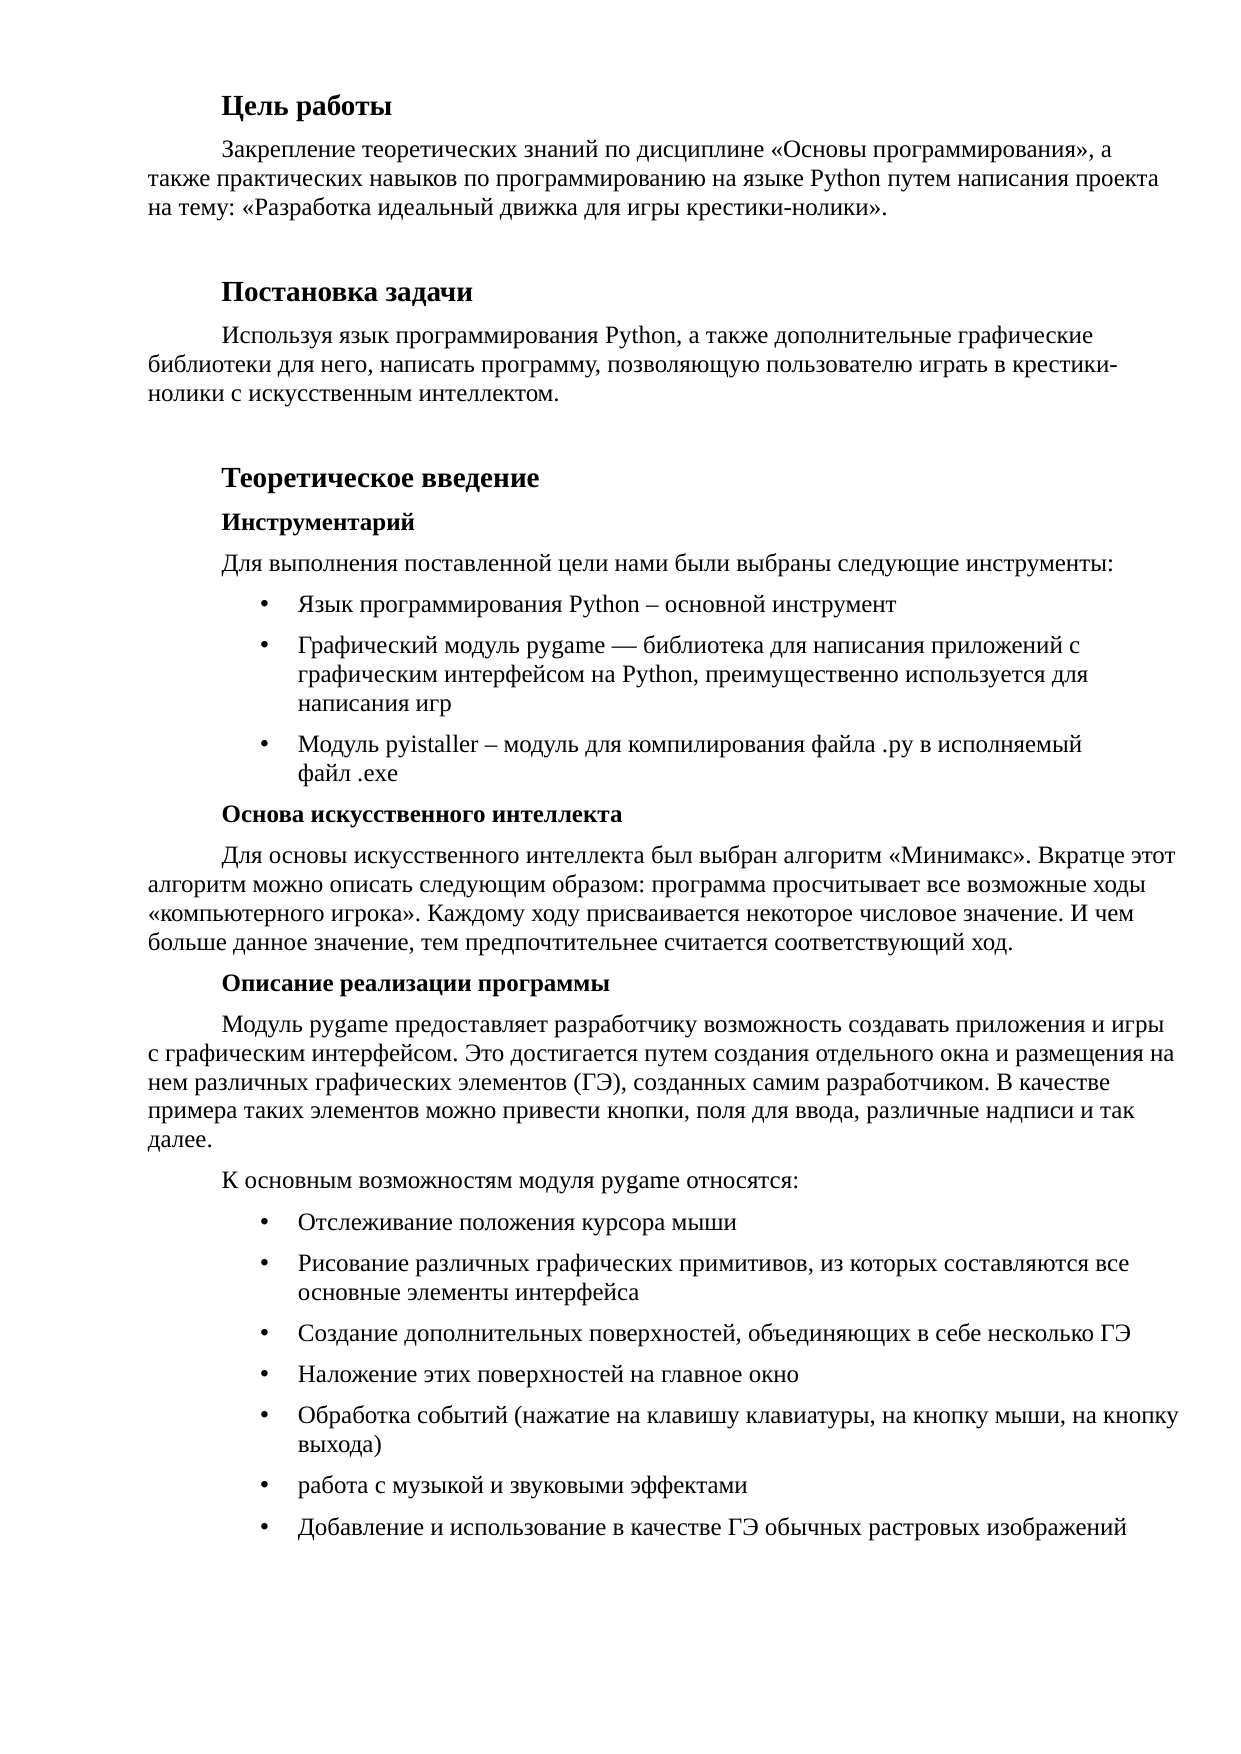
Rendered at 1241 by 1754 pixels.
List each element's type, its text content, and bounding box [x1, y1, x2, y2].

list Графический модуль pygame — библиотека для написания приложений с графическим интерфейсом на Python, преимущественно используется для написания игр [260, 630, 1181, 717]
text Теоретическое введение [221, 461, 1181, 494]
text Используя язык программирования Python, а также дополнительные графические библиотеки для него, написать программу, позволяющую пользователю играть в крестики-нолики с искусственным интеллектом. [148, 321, 1181, 407]
list Отслеживание положения курсора мыши [260, 1207, 1181, 1235]
text Цель работы [221, 88, 1181, 122]
text Основа искусственного интеллекта [148, 799, 1181, 828]
list Создание дополнительных поверхностей, объединяющих в себе несколько ГЭ [260, 1318, 1181, 1347]
list Обработка событий (нажатие на клавишу клавиатуры, на кнопку мыши, на кнопку выхода) [260, 1400, 1181, 1458]
text Закрепление теоретических знаний по дисциплине «Основы программирования», а также практических навыков по программированию на языке Python путем написания проекта на тему: «Разработка идеальный движка для игры крестики-нолики». [148, 134, 1181, 221]
list работа с музыкой и звуковыми эффектами [260, 1470, 1181, 1499]
text Для основы искусственного интеллекта был выбран алгоритм «Минимакс». Вкратце этот алгоритм можно описать следующим образом: программа просчитывает все возможные ходы «компьютерного игрока». Каждому ходу присваивается некоторое числовое значение. И чем больше данное значение, тем предпочтительнее считается соответствующий ход. [148, 840, 1181, 955]
list Наложение этих поверхностей на главное окно [260, 1359, 1181, 1388]
list Добавление и использование в качестве ГЭ обычных растровых изображений [260, 1512, 1181, 1540]
text Постановка задачи [221, 274, 1181, 308]
list Модуль pyistaller – модуль для компилирования файла .py в исполняемый файл .exe [260, 729, 1181, 787]
text Для выполнения поставленной цели нами были выбраны следующие инструменты: [148, 548, 1181, 577]
list Язык программирования Python – основной инструмент [260, 589, 1181, 618]
text Модуль pygame предоставляет разработчику возможность создавать приложения и игры с графическим интерфейсом. Это достигается путем создания отдельного окна и размещения на нем различных графических элементов (ГЭ), созданных самим разработчиком. В качестве примера таких элементов можно привести кнопки, поля для ввода, различные надписи и так далее. [148, 1009, 1181, 1153]
text К основным возможностям модуля pygame относятся: [148, 1165, 1181, 1194]
list Рисование различных графических примитивов, из которых составляются все основные элементы интерфейса [260, 1248, 1181, 1305]
text Инструментарий [148, 507, 1181, 535]
text Описание реализации программы [148, 968, 1181, 997]
